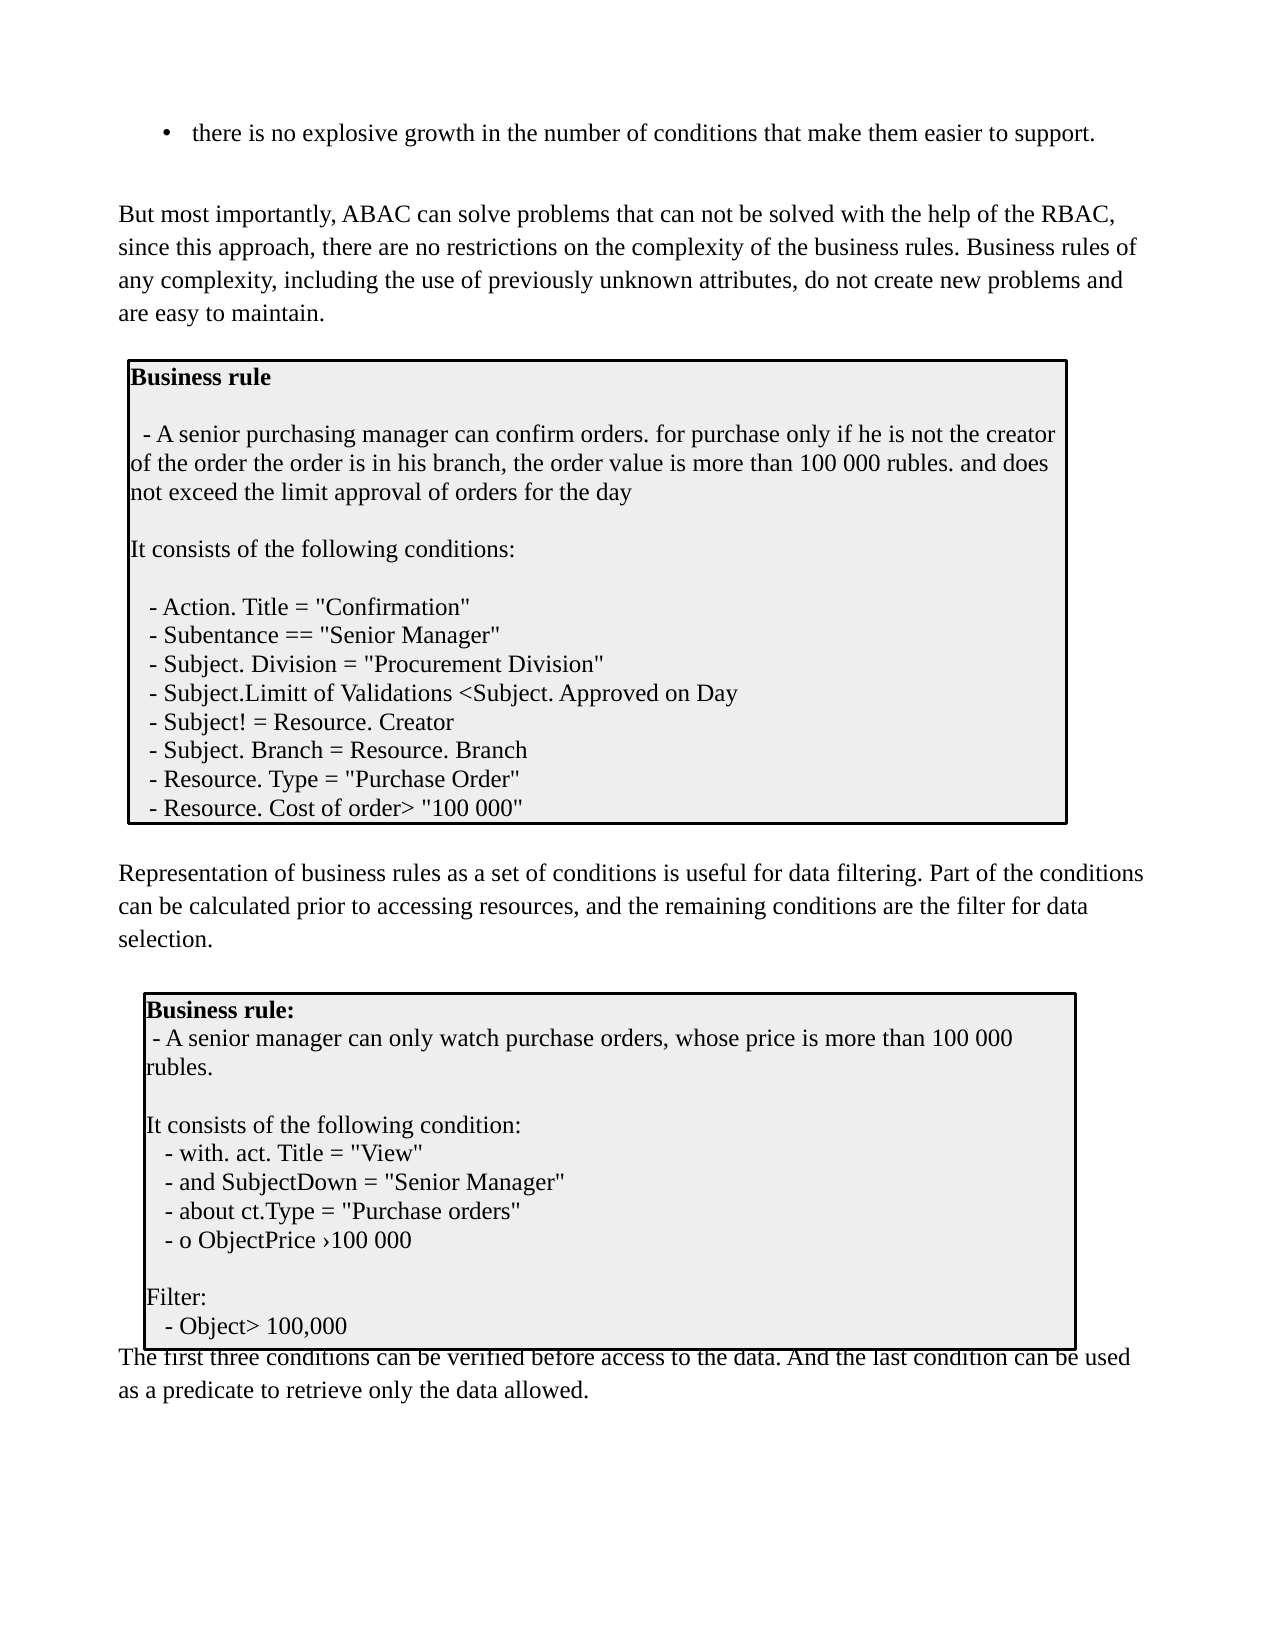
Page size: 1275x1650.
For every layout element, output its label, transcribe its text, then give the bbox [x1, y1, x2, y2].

text Representation of business rules as a set of conditions is useful for data filtering. Part of the conditions can be calculated prior to accessing resources, and the remaining conditions are the filter for data selection. [118, 858, 1157, 986]
text But most importantly, ABAC can solve problems that can not be solved with the help of the RBAC, since this approach, there are no restrictions on the complexity of the business rules. Business rules of any complexity, including the use of previously unknown attributes, do not create new problems and are easy to maintain. [118, 166, 1157, 327]
text The first three conditions can be verified before access to the data. And the last condition can be used as a predicate to retrieve only the data allowed. [118, 1342, 1157, 1404]
list there is no explosive growth in the number of conditions that make them easier to support. [162, 118, 1157, 147]
